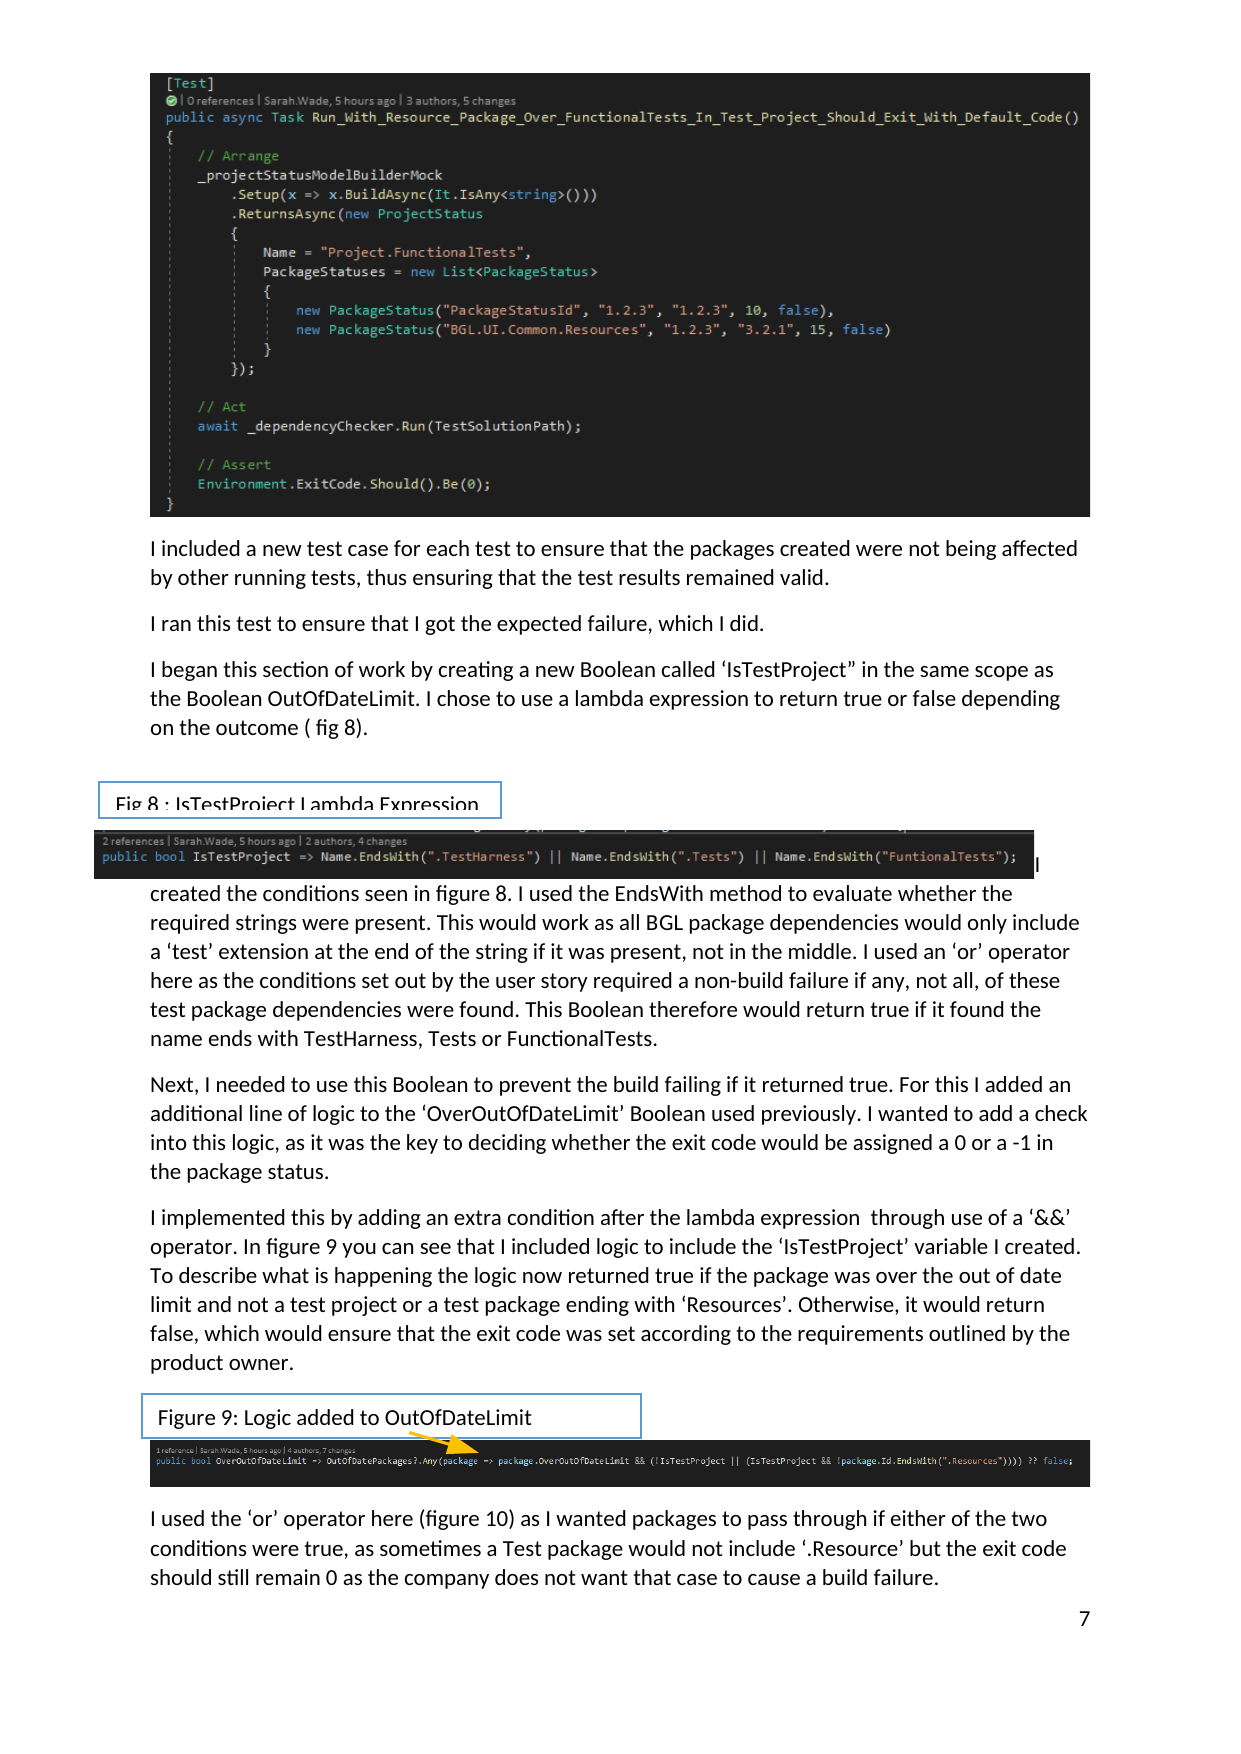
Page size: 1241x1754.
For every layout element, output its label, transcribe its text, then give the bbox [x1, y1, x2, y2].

text I began this section of work by creating a new Boolean called ‘IsTestProject” in the same scope as the Boolean OutOfDateLimit. I chose to use a lambda expression to return true or false depending on the outcome ( fig 8). [150, 655, 1090, 741]
text I ran this test to ensure that I got the expected failure, which I did. [150, 609, 1090, 637]
text Fig 8 : IsTestProject Lambda Expression [115, 790, 485, 809]
text Figure 9: Logic added to OutOfDateLimit [158, 1403, 625, 1429]
text Next, I needed to use this Boolean to prevent the build failing if it returned true. For this I added an additional line of logic to the ‘OverOutOfDateLimit’ Boolean used previously. I wanted to add a check into this logic, as it was the key to deciding whether the exit code would be assigned a 0 or a -1 in the package status. [150, 1070, 1090, 1186]
text I created the conditions seen in figure 8. I used the EndsWith method to evaluate whether the required strings were present. This would work as all BGL package dependencies would only include a ‘test’ extension at the end of the string if it was present, not in the middle. I used an ‘or’ operator here as the conditions set out by the user story required a non-build failure if any, not all, of these test package dependencies were found. This Boolean therefore would return true if it found the name ends with TestHarness, Tests or FunctionalTests. [150, 850, 1090, 1053]
text I used the ‘or’ operator here (figure 10) as I wanted packages to pass through if either of the two conditions were true, as sometimes a Test package would not include ‘.Resource’ but the exit code should still remain 0 as the company does not want that case to cause a build failure. [150, 1504, 1090, 1591]
text I implemented this by adding an extra condition after the lambda expression through use of a ‘&&’ operator. In figure 9 you can see that I included logic to include the ‘IsTestProject’ variable I created. To describe what is happening the logic now returned true if the package was over the out of date limit and not a test project or a test package ending with ‘Resources’. Otherwise, it would return false, which would ensure that the exit code was set according to the requirements outlined by the product owner. [150, 1203, 1090, 1377]
text I included a new test case for each test to ensure that the packages created were not being affected by other running tests, thus ensuring that the test results remained valid. [150, 534, 1090, 591]
text [143, 1395, 640, 1437]
